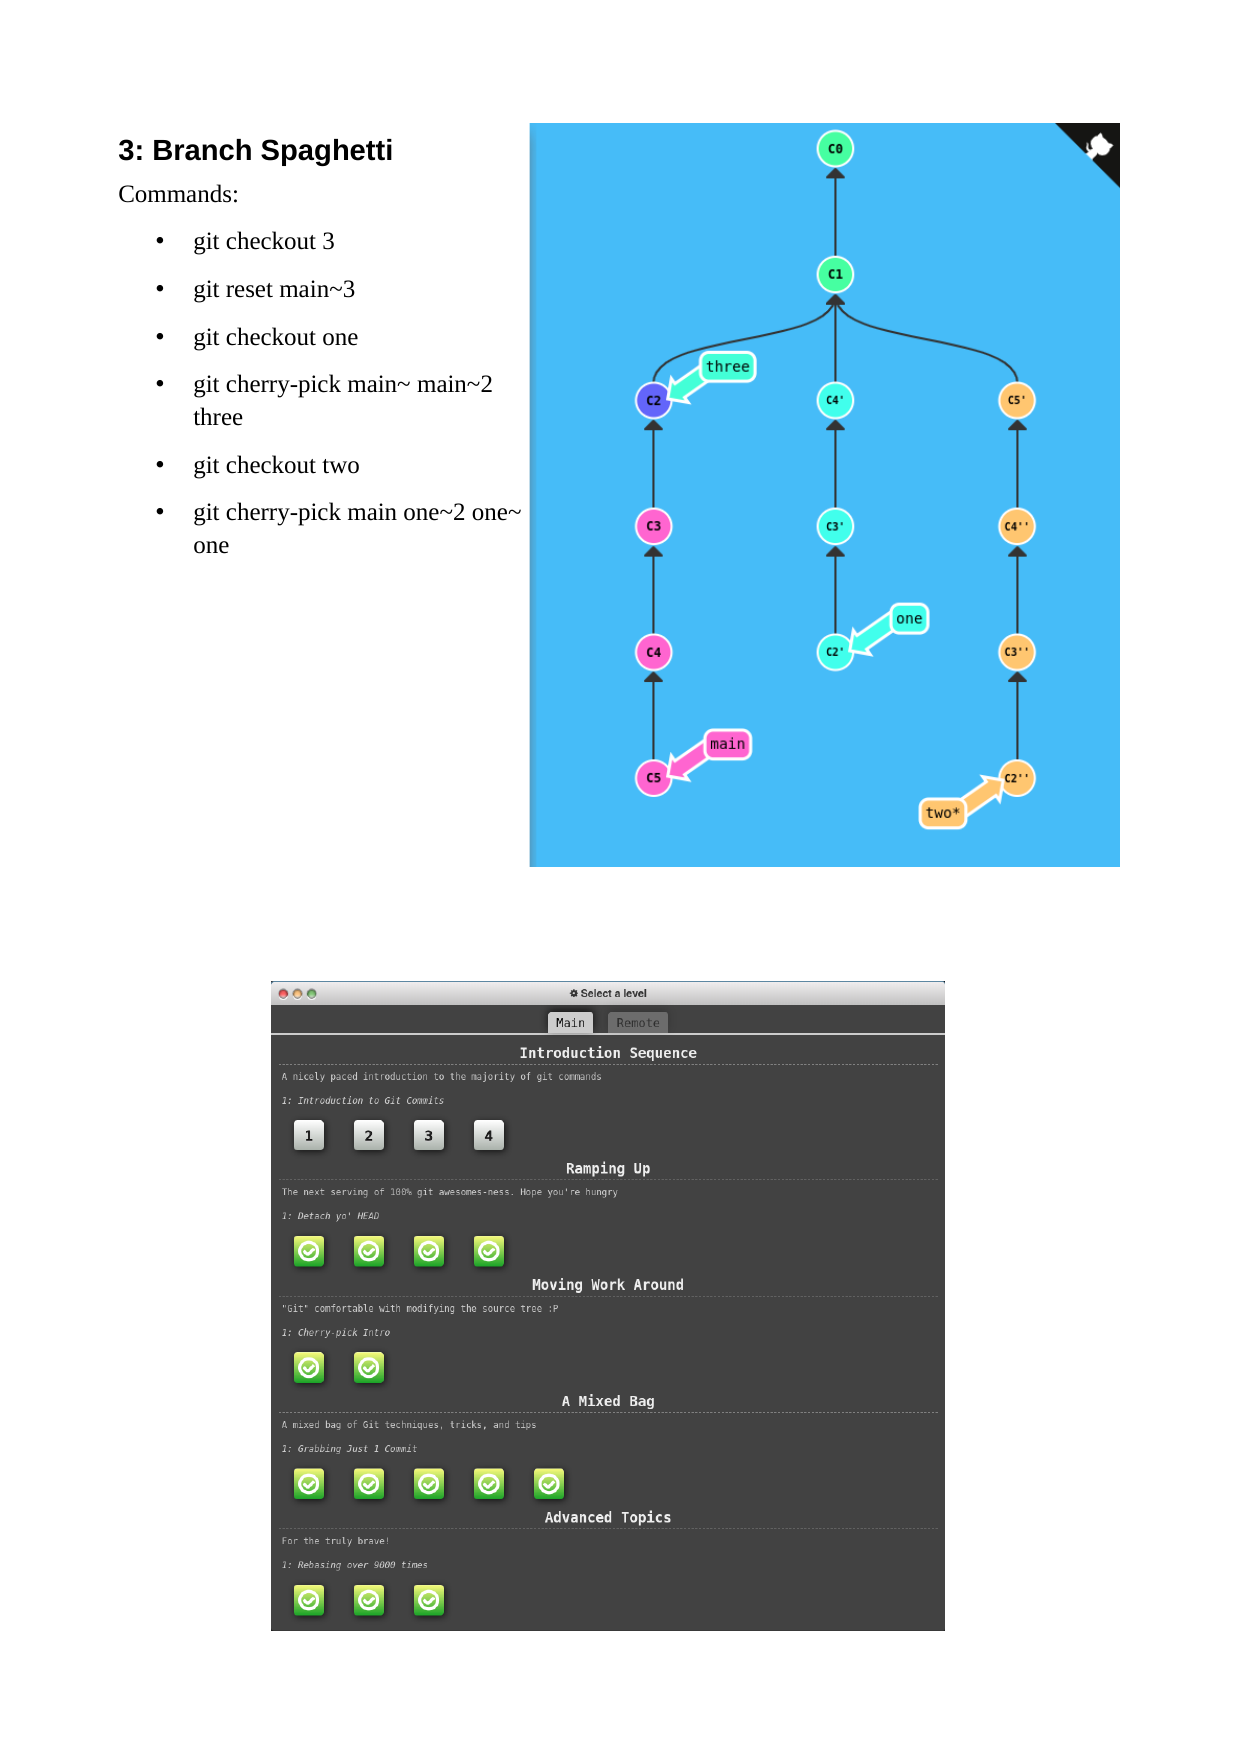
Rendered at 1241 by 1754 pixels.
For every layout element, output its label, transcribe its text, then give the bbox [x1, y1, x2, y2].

list git cherry-pick main one~2 one~ one [156, 497, 529, 559]
picture [529, 123, 1120, 867]
list git cherry-pick main~ main~2 three [156, 369, 529, 431]
list git checkout one [156, 322, 529, 350]
list git checkout 3 [156, 226, 529, 255]
list git reset main~3 [156, 274, 529, 303]
picture [271, 981, 945, 1631]
subtitle 3: Branch Spaghetti [118, 133, 529, 166]
text Commands: [118, 179, 529, 207]
list git checkout two [156, 450, 529, 478]
